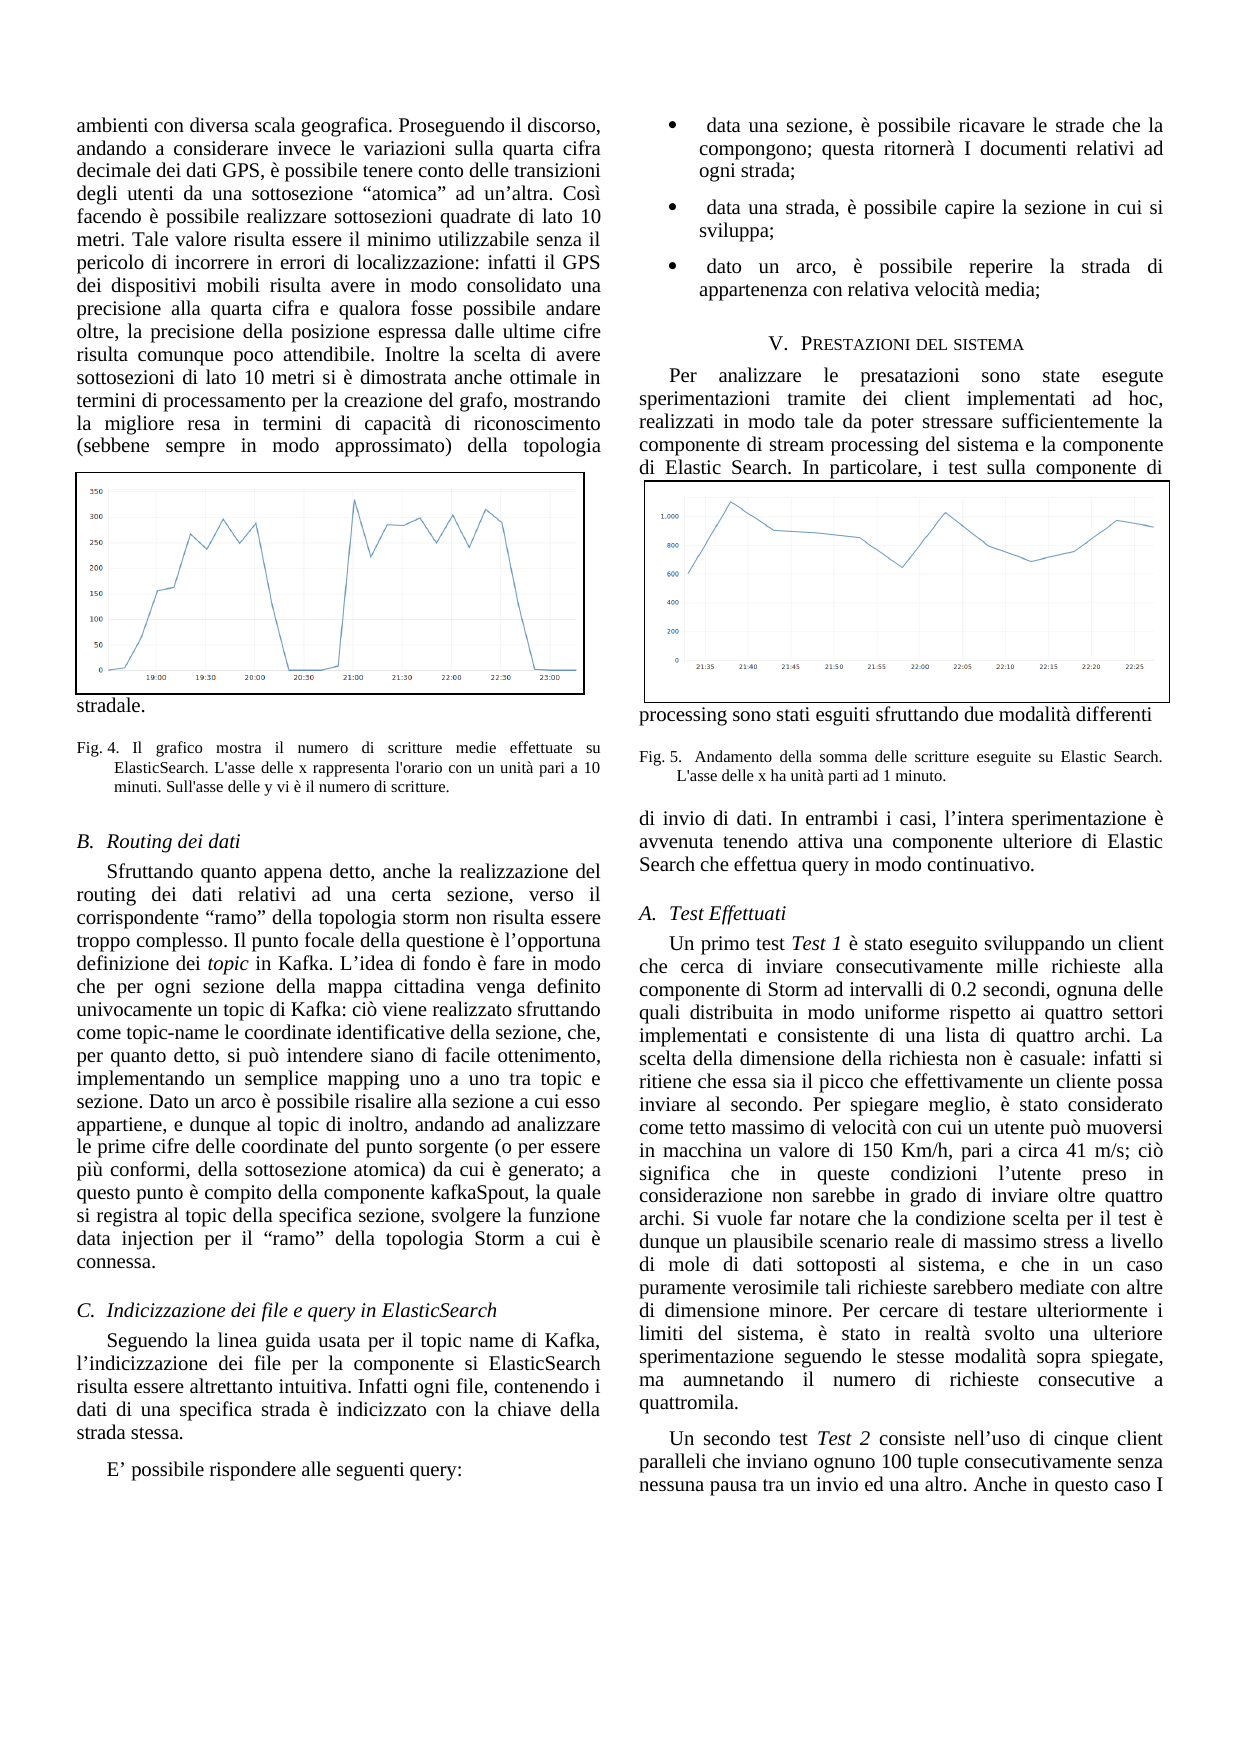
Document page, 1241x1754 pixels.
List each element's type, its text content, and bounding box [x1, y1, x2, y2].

list dato un arco, è possibile reperire la strada di appartenenza con relativa velocità media; [669, 254, 1164, 301]
subtitle Indicizzazione dei file e query in ElasticSearch [76, 1298, 601, 1322]
list data una sezione, è possibile ricavare le strade che la compongono; questa ritornerà I documenti relativi ad ogni strada; [669, 112, 1164, 182]
list data una strada, è possibile capire la sezione in cui si sviluppa; [669, 195, 1164, 242]
text Sfruttando quanto appena detto, anche la realizzazione del routing dei dati relativi ad una certa sezione, verso il corrispondente “ramo” della topologia storm non risulta essere troppo complesso. Il punto focale della questione è l’opportuna definizione dei topic in Kafka. L’idea di fondo è fare in modo che per ogni sezione della mappa cittadina venga definito univocamente un topic di Kafka: ciò viene realizzato sfruttando come topic-name le coordinate identificative della sezione, che, per quanto detto, si può intendere siano di facile ottenimento, implementando un semplice mapping uno a uno tra topic e sezione. Dato un arco è possibile risalire alla sezione a cui esso appartiene, e dunque al topic di inoltro, andando ad analizzare le prime cifre delle coordinate del punto sorgente (o per essere più conformi, della sottosezione atomica) da cui è generato; a questo punto è compito della componente kafkaSpout, la quale si registra al topic della specifica sezione, svolgere la funzione data injection per il “ramo” della topologia Storm a cui è connessa. [76, 859, 601, 1273]
text Un primo test Test 1 è stato eseguito sviluppando un client che cerca di inviare consecutivamente mille richieste alla componente di Storm ad intervalli di 0.2 secondi, ognuna delle quali distribuita in modo uniforme rispetto ai quattro settori implementati e consistente di una lista di quattro archi. La scelta della dimensione della richiesta non è casuale: infatti si ritiene che essa sia il picco che effettivamente un cliente possa inviare al secondo. Per spiegare meglio, è stato considerato come tetto massimo di velocità con cui un utente può muoversi in macchina un valore di 150 Km/h, pari a circa 41 m/s; ciò significa che in queste condizioni l’utente preso in considerazione non sarebbe in grado di inviare oltre quattro archi. Si vuole far notare che la condizione scelta per il test è dunque un plausibile scenario reale di massimo stress a livello di mole di dati sottoposti al sistema, e che in un caso puramente verosimile tali richieste sarebbero mediate con altre di dimensione minore. Per cercare di testare ulteriormente i limiti del sistema, è stato in realtà svolto una ulteriore sperimentazione seguendo le stesse modalità sopra spiegate, ma aumnetando il numero di richieste consecutive a quattromila. [639, 931, 1164, 1414]
list [645, 482, 1169, 702]
subtitle Prestazioni del sistema [639, 331, 1164, 354]
subtitle Routing dei dati [76, 829, 601, 853]
list Andamento della somma delle scritture eseguite su Elastic Search. L'asse delle x ha unità parti ad 1 minuto. [639, 747, 1164, 785]
text Seguendo la linea guida usata per il topic name di Kafka, l’indicizzazione dei file per la componente si ElasticSearch risulta essere altrettanto intuitiva. Infatti ogni file, contenendo i dati di una specifica strada è indicizzato con la chiave della strada stessa. [76, 1328, 601, 1444]
text E’ possibile rispondere alle seguenti query: [76, 1457, 601, 1481]
list [77, 473, 583, 693]
text Un secondo test Test 2 consiste nell’uso di cinque client paralleli che inviano ognuno 100 tuple consecutivamente senza nessuna pausa tra un invio ed una altro. Anche in questo caso I [639, 1426, 1164, 1496]
subtitle Test Effettuati [639, 901, 1164, 925]
text Per analizzare le presatazioni sono state esegute sperimentazioni tramite dei client implementati ad hoc, realizzati in modo tale da poter stressare sufficientemente la componente di stream processing del sistema e la componente di Elastic Search. In particolare, i test sulla componente di processing sono stati esguiti sfruttando due modalità differenti [639, 363, 1164, 726]
text ambienti con diversa scala geografica. Proseguendo il discorso, andando a considerare invece le variazioni sulla quarta cifra decimale dei dati GPS, è possibile tenere conto delle transizioni degli utenti da una sottosezione “atomica” ad un’altra. Così facendo è possibile realizzare sottosezioni quadrate di lato 10 metri. Tale valore risulta essere il minimo utilizzabile senza il pericolo di incorrere in errori di localizzazione: infatti il GPS dei dispositivi mobili risulta avere in modo consolidato una precisione alla quarta cifra e qualora fosse possibile andare oltre, la precisione della posizione espressa dalle ultime cifre risulta comunque poco attendibile. Inoltre la scelta di avere sottosezioni di lato 10 metri si è dimostrata anche ottimale in termini di processamento per la creazione del grafo, mostrando la migliore resa in termini di capacità di riconoscimento (sebbene sempre in modo approssimato) della topologia stradale. [76, 112, 601, 717]
list Il grafico mostra il numero di scritture medie effettuate su ElasticSearch. L'asse delle x rappresenta l'orario con un unità pari a 10 minuti. Sull'asse delle y vi è il numero di scritture. [76, 738, 601, 796]
text di invio di dati. In entrambi i casi, l’intera sperimentazione è avvenuta tenendo attiva una componente ulteriore di Elastic Search che effettua query in modo continuativo. [639, 806, 1164, 876]
